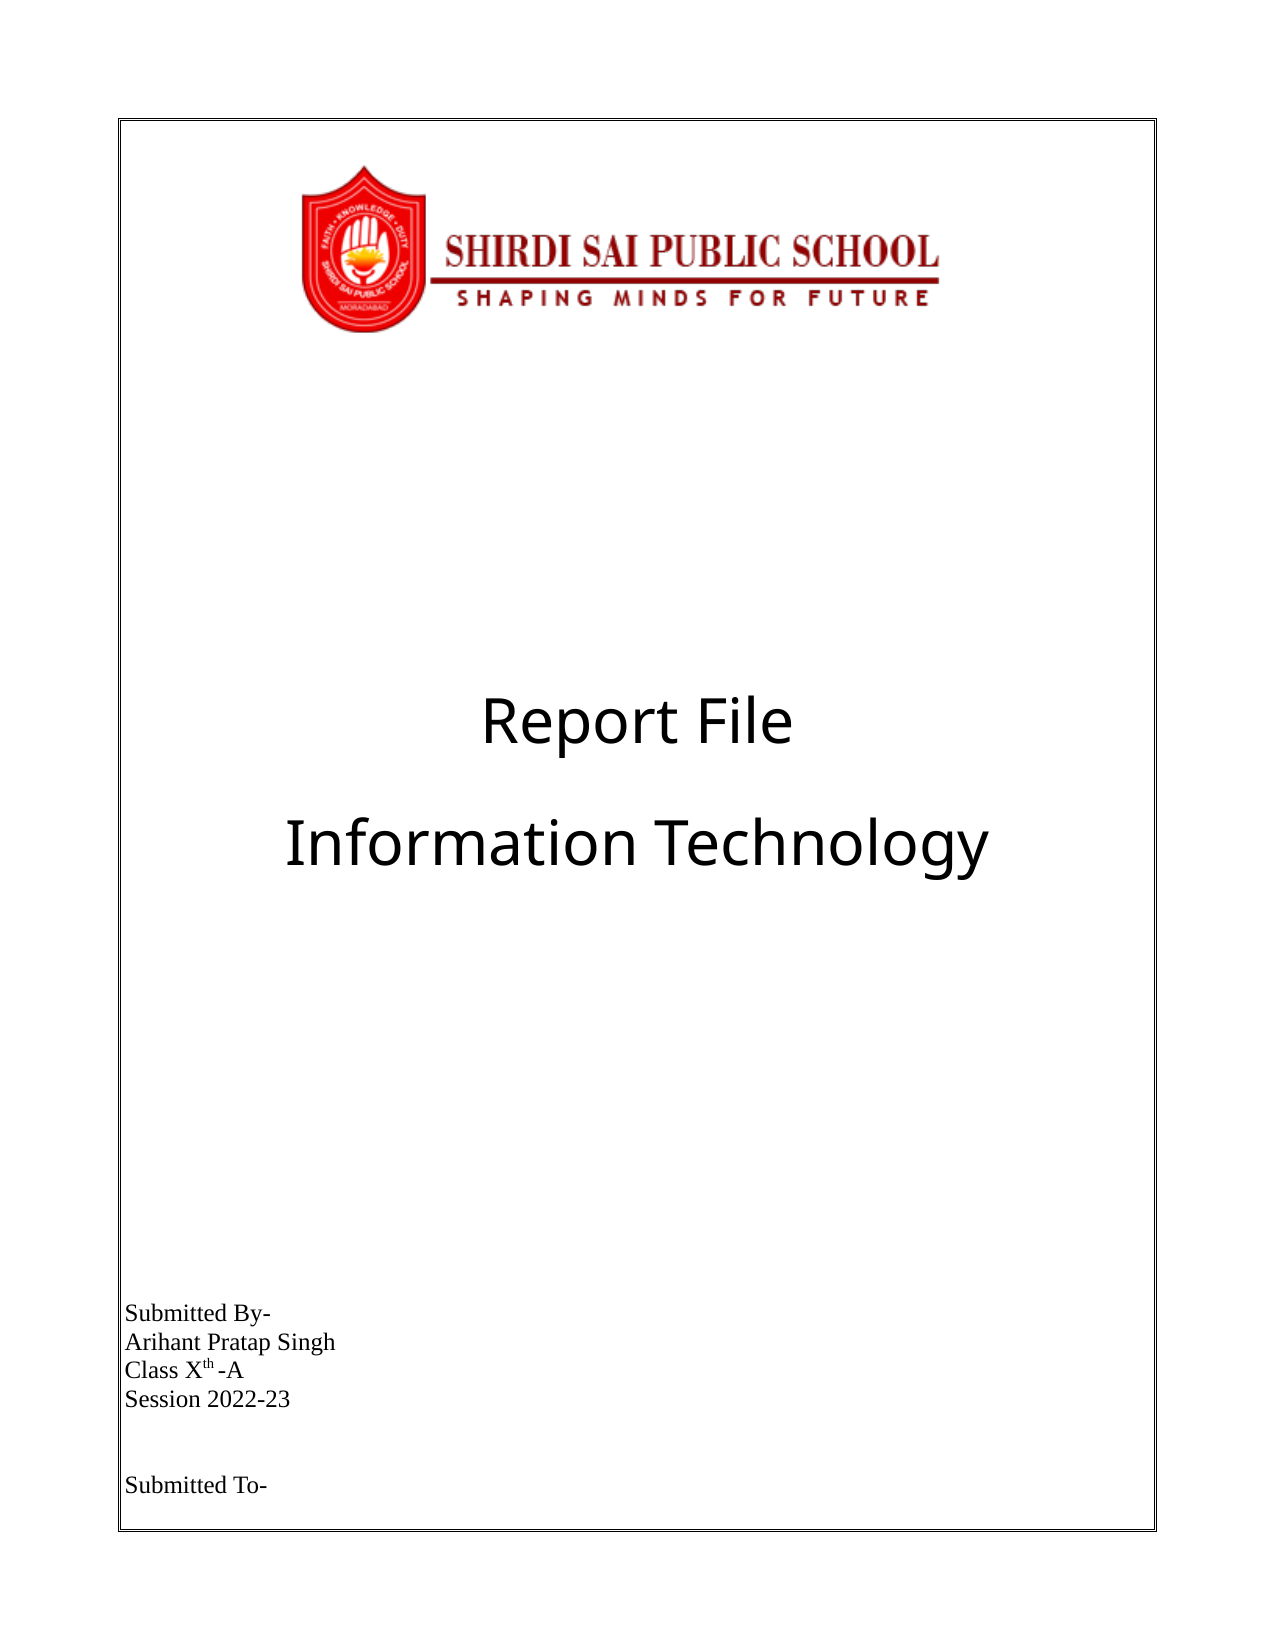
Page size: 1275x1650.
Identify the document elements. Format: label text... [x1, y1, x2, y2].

subtitle Information Technology [124, 799, 1151, 884]
text Submitted By- [124, 1298, 1151, 1327]
text Session 2022-23 [124, 1384, 1151, 1413]
text Arihant Pratap Singh [124, 1327, 1151, 1355]
text Submitted To- [124, 1470, 1151, 1499]
subtitle Report File [124, 676, 1151, 761]
text Class Xth -A [124, 1355, 1151, 1384]
picture [293, 163, 958, 336]
